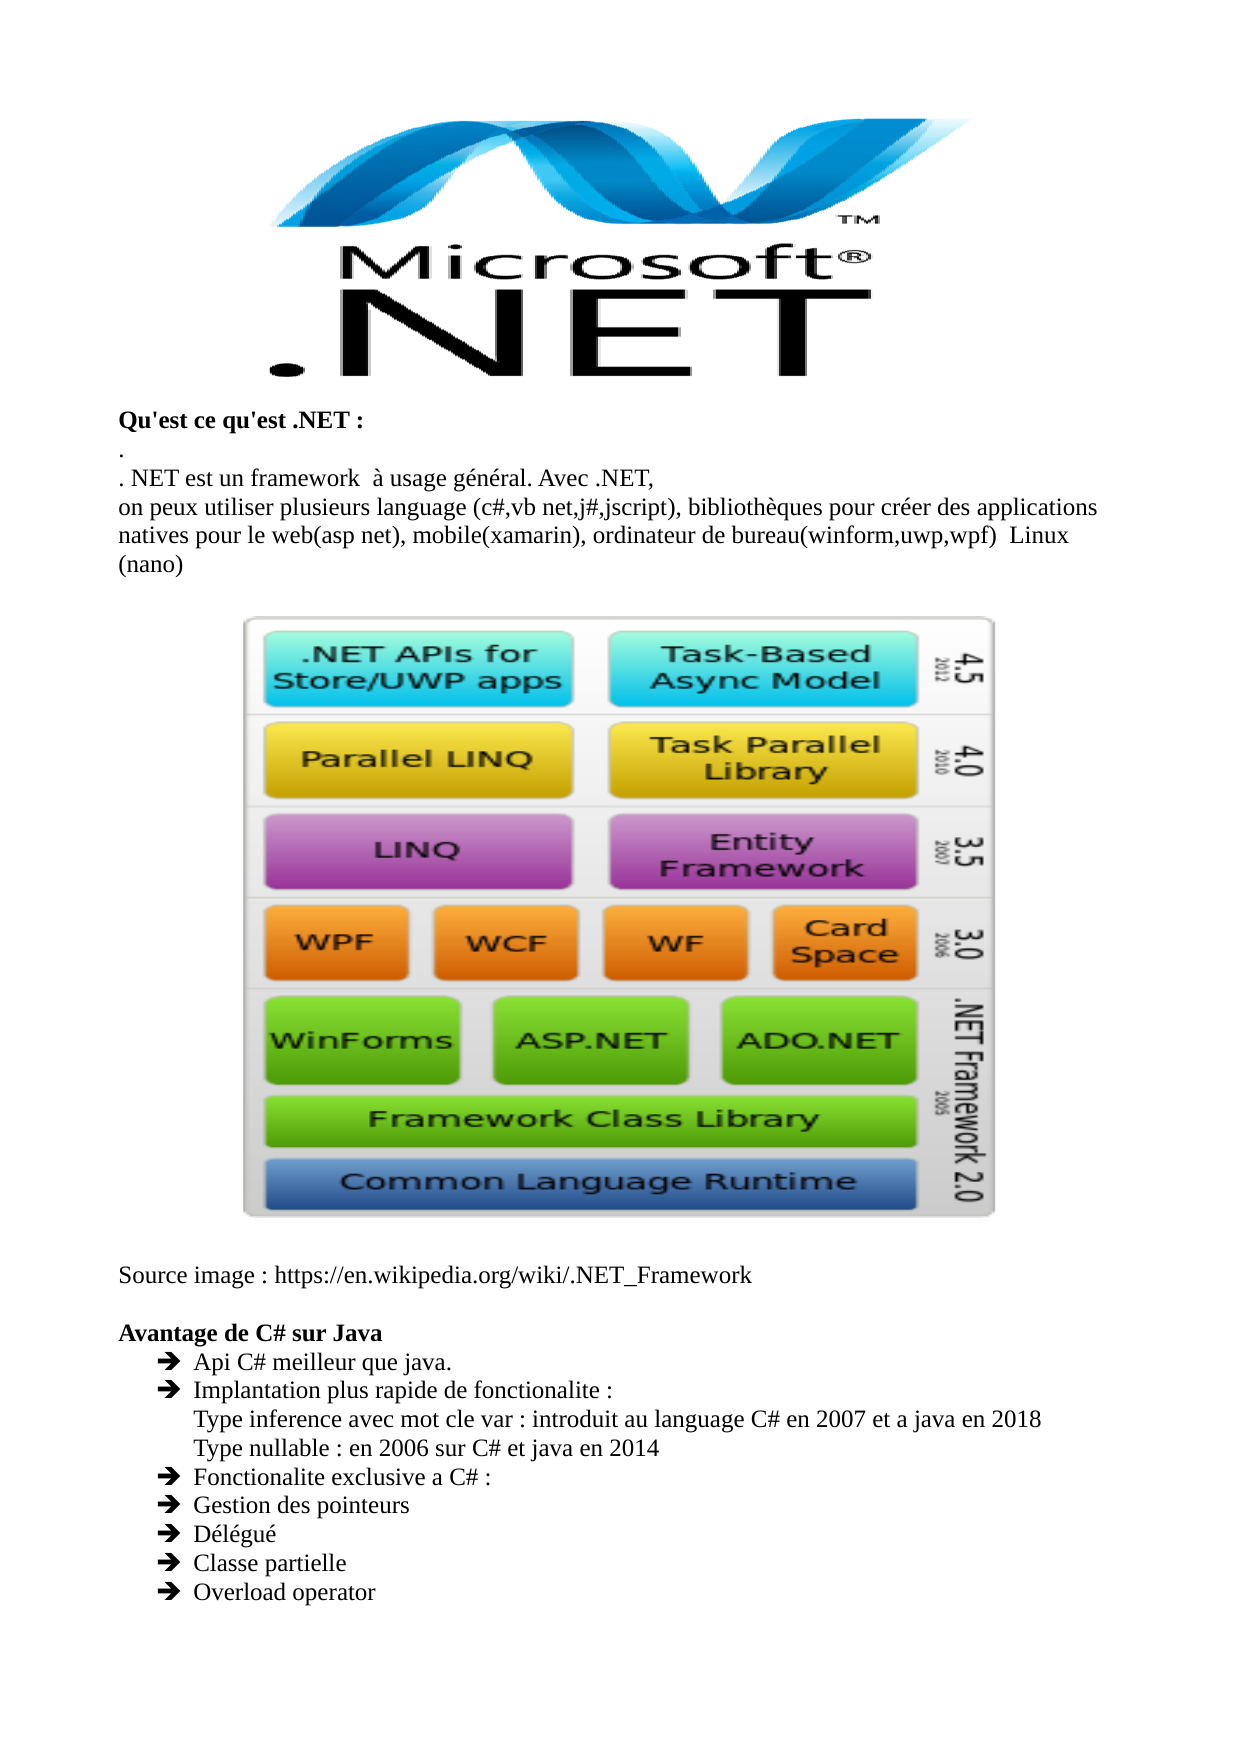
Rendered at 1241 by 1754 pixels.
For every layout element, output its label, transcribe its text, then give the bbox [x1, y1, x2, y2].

picture [200, 606, 1040, 1232]
picture [268, 118, 972, 377]
list Api C# meilleur que java. [156, 1347, 1122, 1376]
text Avantage de C# sur Java [118, 1318, 1122, 1347]
text Source image : https://en.wikipedia.org/wiki/.NET_Framework [118, 1261, 1122, 1289]
text on peux utiliser plusieurs language (c#,vb net,j#,jscript), bibliothèques pour créer des applications natives pour le web(asp net), mobile(xamarin), ordinateur de bureau(winform,uwp,wpf) Linux (nano) [118, 492, 1122, 578]
list Fonctionalite exclusive a C# : [156, 1462, 1122, 1491]
text . NET est un framework à usage général. Avec .NET, [118, 463, 1122, 492]
list Type nullable : en 2006 sur C# et java en 2014 [156, 1433, 1122, 1462]
list Overload operator [156, 1577, 1122, 1606]
list Délégué [156, 1519, 1122, 1548]
text Qu'est ce qu'est .NET : [118, 406, 1122, 434]
list Type inference avec mot cle var : introduit au language C# en 2007 et a java en 2018 [156, 1404, 1122, 1433]
list Classe partielle [156, 1548, 1122, 1577]
text . [118, 434, 1122, 463]
list Gestion des pointeurs [156, 1491, 1122, 1519]
list Implantation plus rapide de fonctionalite : [156, 1376, 1122, 1404]
